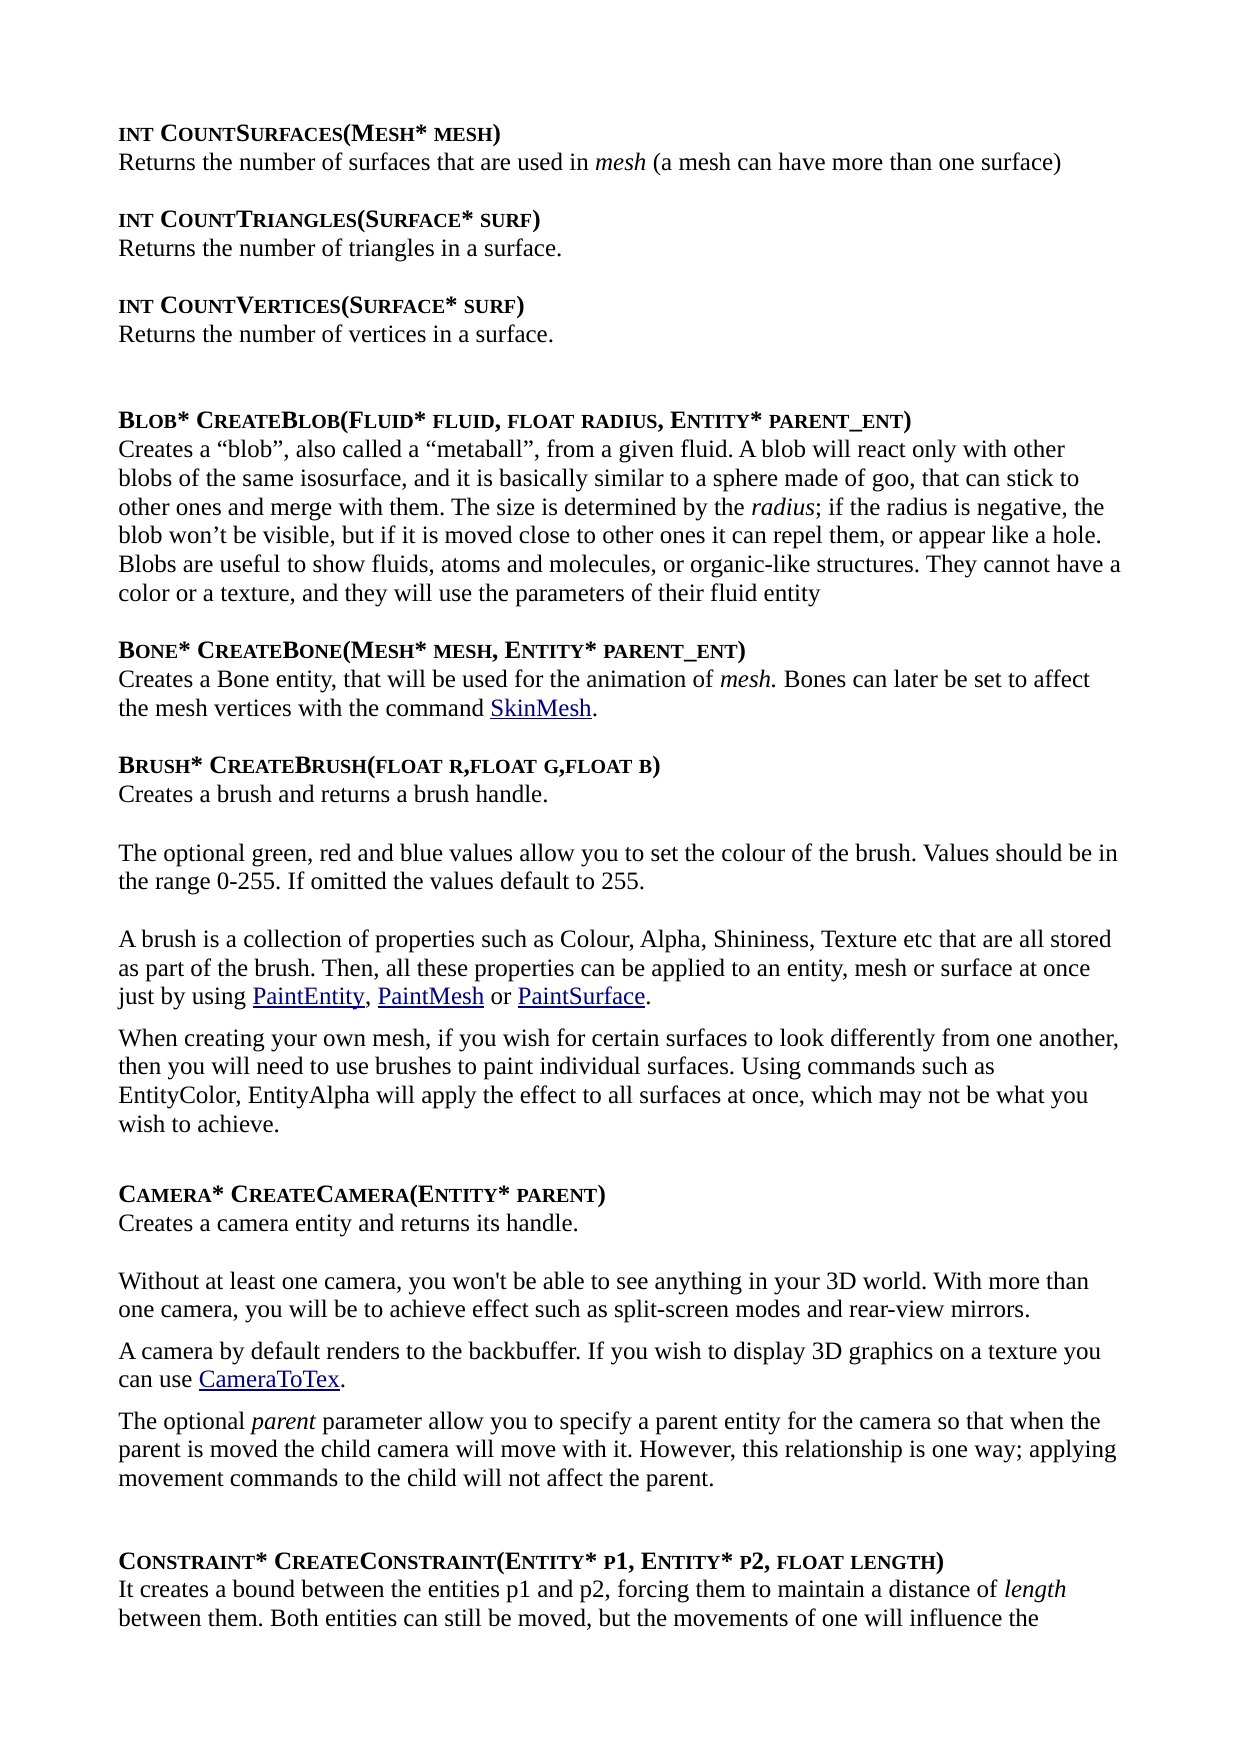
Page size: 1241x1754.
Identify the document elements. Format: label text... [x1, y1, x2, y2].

text int CountVertices(Surface* surf) [118, 291, 1122, 319]
text int CountSurfaces(Mesh* mesh) [118, 118, 1122, 147]
text Blobs are useful to show fluids, atoms and molecules, or organic-like structures. They cannot have a color or a texture, and they will use the parameters of their fluid entity [118, 549, 1122, 607]
text Creates a “blob”, also called a “metaball”, from a given fluid. A blob will react only with other blobs of the same isosurface, and it is basically similar to a sphere made of goo, that can stick to other ones and merge with them. The size is determined by the radius; if the radius is negative, the blob won’t be visible, but if it is moved close to other ones it can repel them, or appear like a hole. [118, 434, 1122, 549]
text Creates a brush and returns a brush handle. [118, 779, 1122, 808]
text Camera* CreateCamera(Entity* parent) [118, 1179, 1122, 1208]
text A camera by default renders to the backbuffer. If you wish to display 3D graphics on a texture you can use CameraToTex. [118, 1336, 1122, 1393]
text Constraint* CreateConstraint(Entity* p1, Entity* p2, float length) [118, 1546, 1122, 1574]
text The optional parent parameter allow you to specify a parent entity for the camera so that when the parent is moved the child camera will move with it. However, this relationship is one way; applying movement commands to the child will not affect the parent. [118, 1406, 1122, 1492]
text When creating your own mesh, if you wish for certain surfaces to look differently from one another, then you will need to use brushes to paint individual surfaces. Using commands such as EntityColor, EntityAlpha will apply the effect to all surfaces at once, which may not be what you wish to achieve. [118, 1023, 1122, 1138]
text Brush* CreateBrush(float r,float g,float b) [118, 751, 1122, 779]
text Returns the number of surfaces that are used in mesh (a mesh can have more than one surface) [118, 147, 1122, 176]
text Without at least one camera, you won't be able to see anything in your 3D world. With more than one camera, you will be to achieve effect such as split-screen modes and rear-view mirrors. [118, 1266, 1122, 1323]
text Creates a Bone entity, that will be used for the animation of mesh. Bones can later be set to affect the mesh vertices with the command SkinMesh. [118, 664, 1122, 722]
text Returns the number of vertices in a surface. [118, 319, 1122, 348]
text Blob* CreateBlob(Fluid* fluid, float radius, Entity* parent_ent) [118, 406, 1122, 434]
text The optional green, red and blue values allow you to set the colour of the brush. Values should be in the range 0-255. If omitted the values default to 255. A brush is a collection of properties such as Colour, Alpha, Shininess, Texture etc that are all stored as part of the brush. Then, all these properties can be applied to an entity, mesh or surface at once just by using PaintEntity, PaintMesh or PaintSurface. [118, 838, 1122, 1010]
text int CountTriangles(Surface* surf) [118, 204, 1122, 233]
text Bone* CreateBone(Mesh* mesh, Entity* parent_ent) [118, 636, 1122, 664]
text Creates a camera entity and returns its handle. [118, 1208, 1122, 1236]
text It creates a bound between the entities p1 and p2, forcing them to maintain a distance of length between them. Both entities can still be moved, but the movements of one will influence the [118, 1574, 1122, 1632]
text Returns the number of triangles in a surface. [118, 233, 1122, 262]
